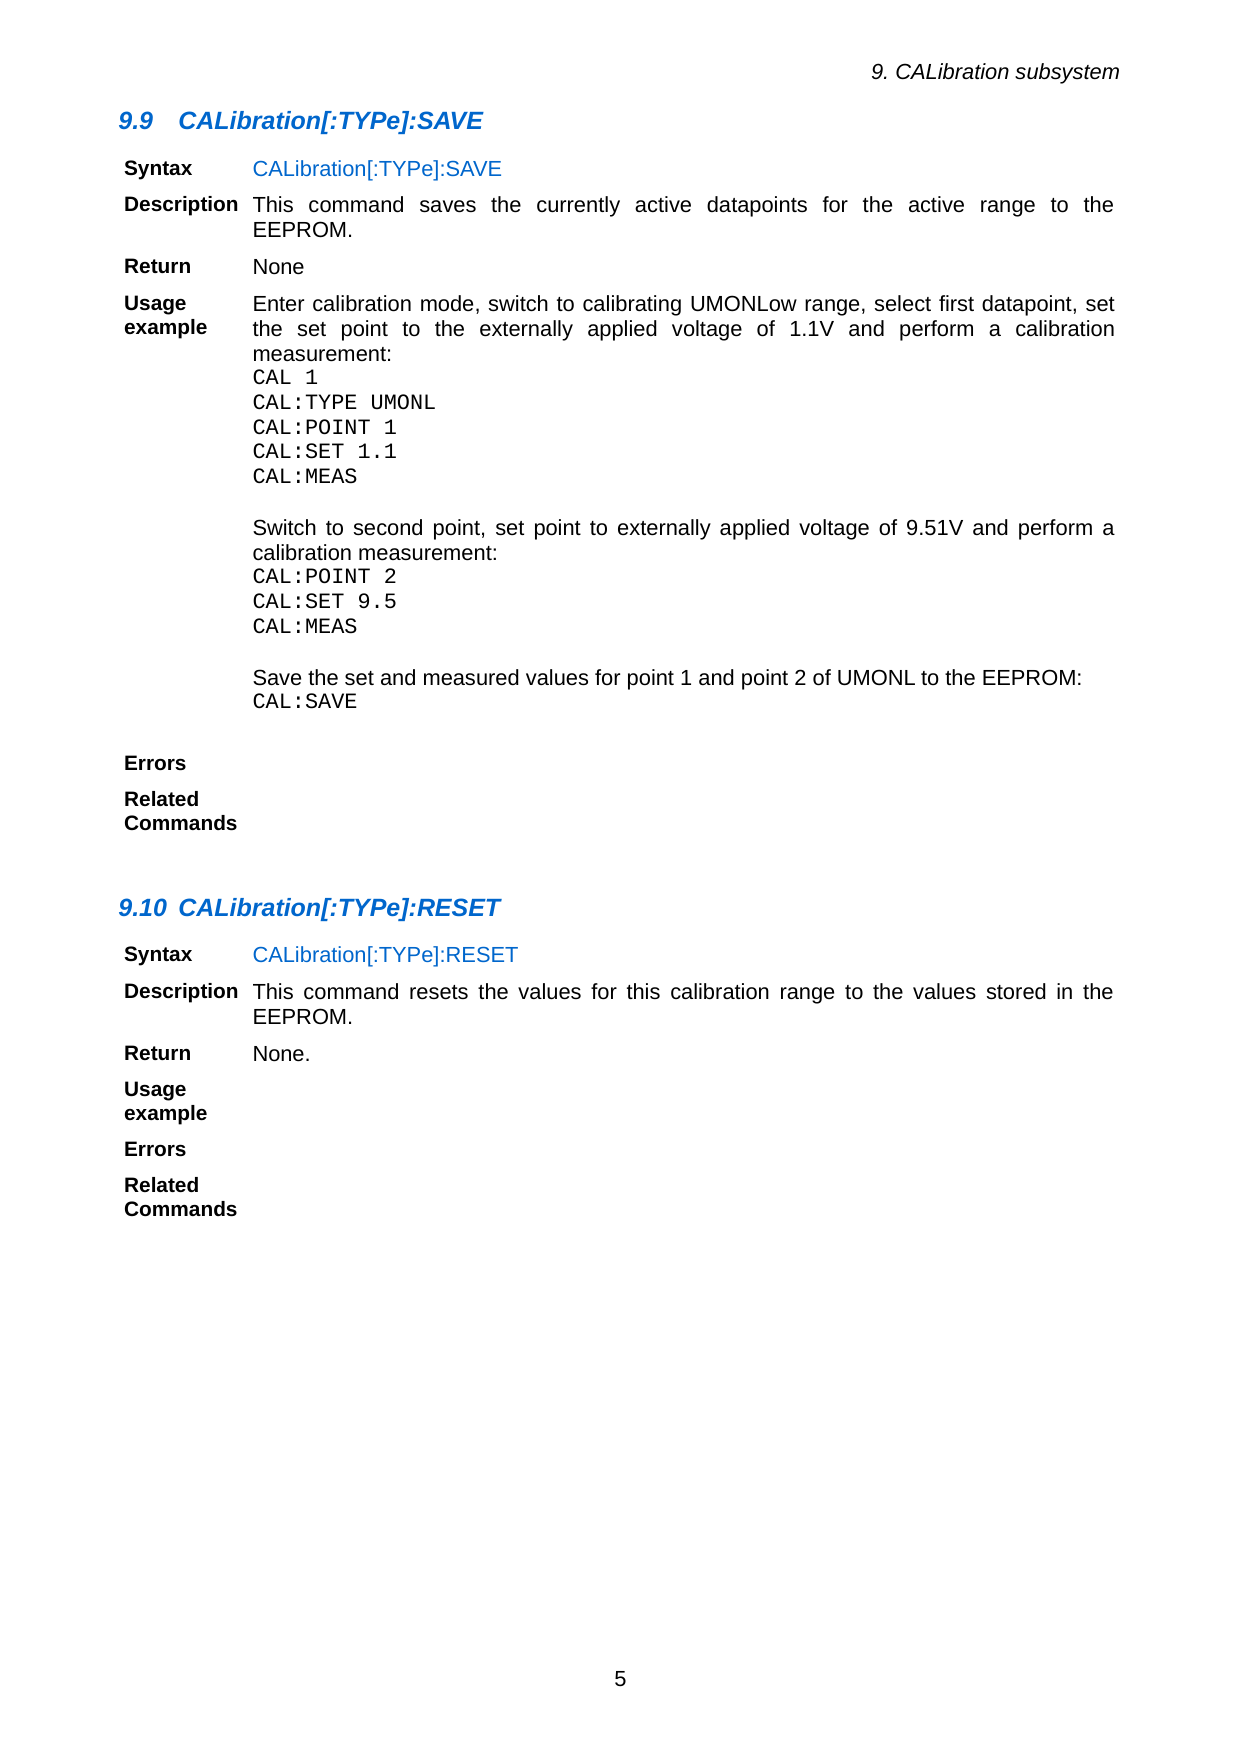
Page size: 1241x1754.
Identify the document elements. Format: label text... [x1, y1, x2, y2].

table_cell Description [118, 186, 247, 248]
table_header Syntax [118, 936, 247, 973]
subtitle CALibration[:TYPe]:SAVE [118, 106, 1122, 135]
table_header Syntax [118, 150, 247, 186]
table_cell Usage example [118, 285, 247, 745]
table_cell Return [118, 1035, 247, 1071]
table_cell Return [118, 248, 247, 285]
table_cell [247, 1071, 1122, 1131]
table_header CALibration[:TYPe]:SAVE [247, 150, 1122, 186]
table_cell [247, 1167, 1122, 1226]
table_cell Errors [118, 1131, 247, 1167]
table_cell Description [118, 973, 247, 1035]
table_cell This command saves the currently active datapoints for the active range to the EEPROM. [247, 186, 1122, 248]
table_cell Related Commands [118, 781, 247, 841]
table_cell Errors [118, 745, 247, 781]
subtitle CALibration[:TYPe]:RESET [118, 893, 1122, 921]
table_cell None. [247, 1035, 1122, 1071]
table_cell [247, 1131, 1122, 1167]
table_header CALibration[:TYPe]:RESET [247, 936, 1122, 973]
table_cell This command resets the values for this calibration range to the values stored in the EEPROM. [247, 973, 1122, 1035]
table_cell [247, 745, 1122, 781]
table_cell [247, 781, 1122, 841]
table_cell None [247, 248, 1122, 285]
table_cell Usage example [118, 1071, 247, 1131]
table_cell Enter calibration mode, switch to calibrating UMONLow range, select first datapoint, set the set point to the externally applied voltage of 1.1V and perform a calibration measurement: CAL 1 CAL:TYPE UMONL CAL:POINT 1 CAL:SET 1.1 CAL:MEAS Switch to second point, set point to externally applied voltage of 9.51V and perform a calibration measurement: CAL:POINT 2 CAL:SET 9.5 CAL:MEAS Save the set and measured values for point 1 and point 2 of UMONL to the EEPROM: CAL:SAVE [247, 285, 1122, 745]
table_cell Related Commands [118, 1167, 247, 1226]
